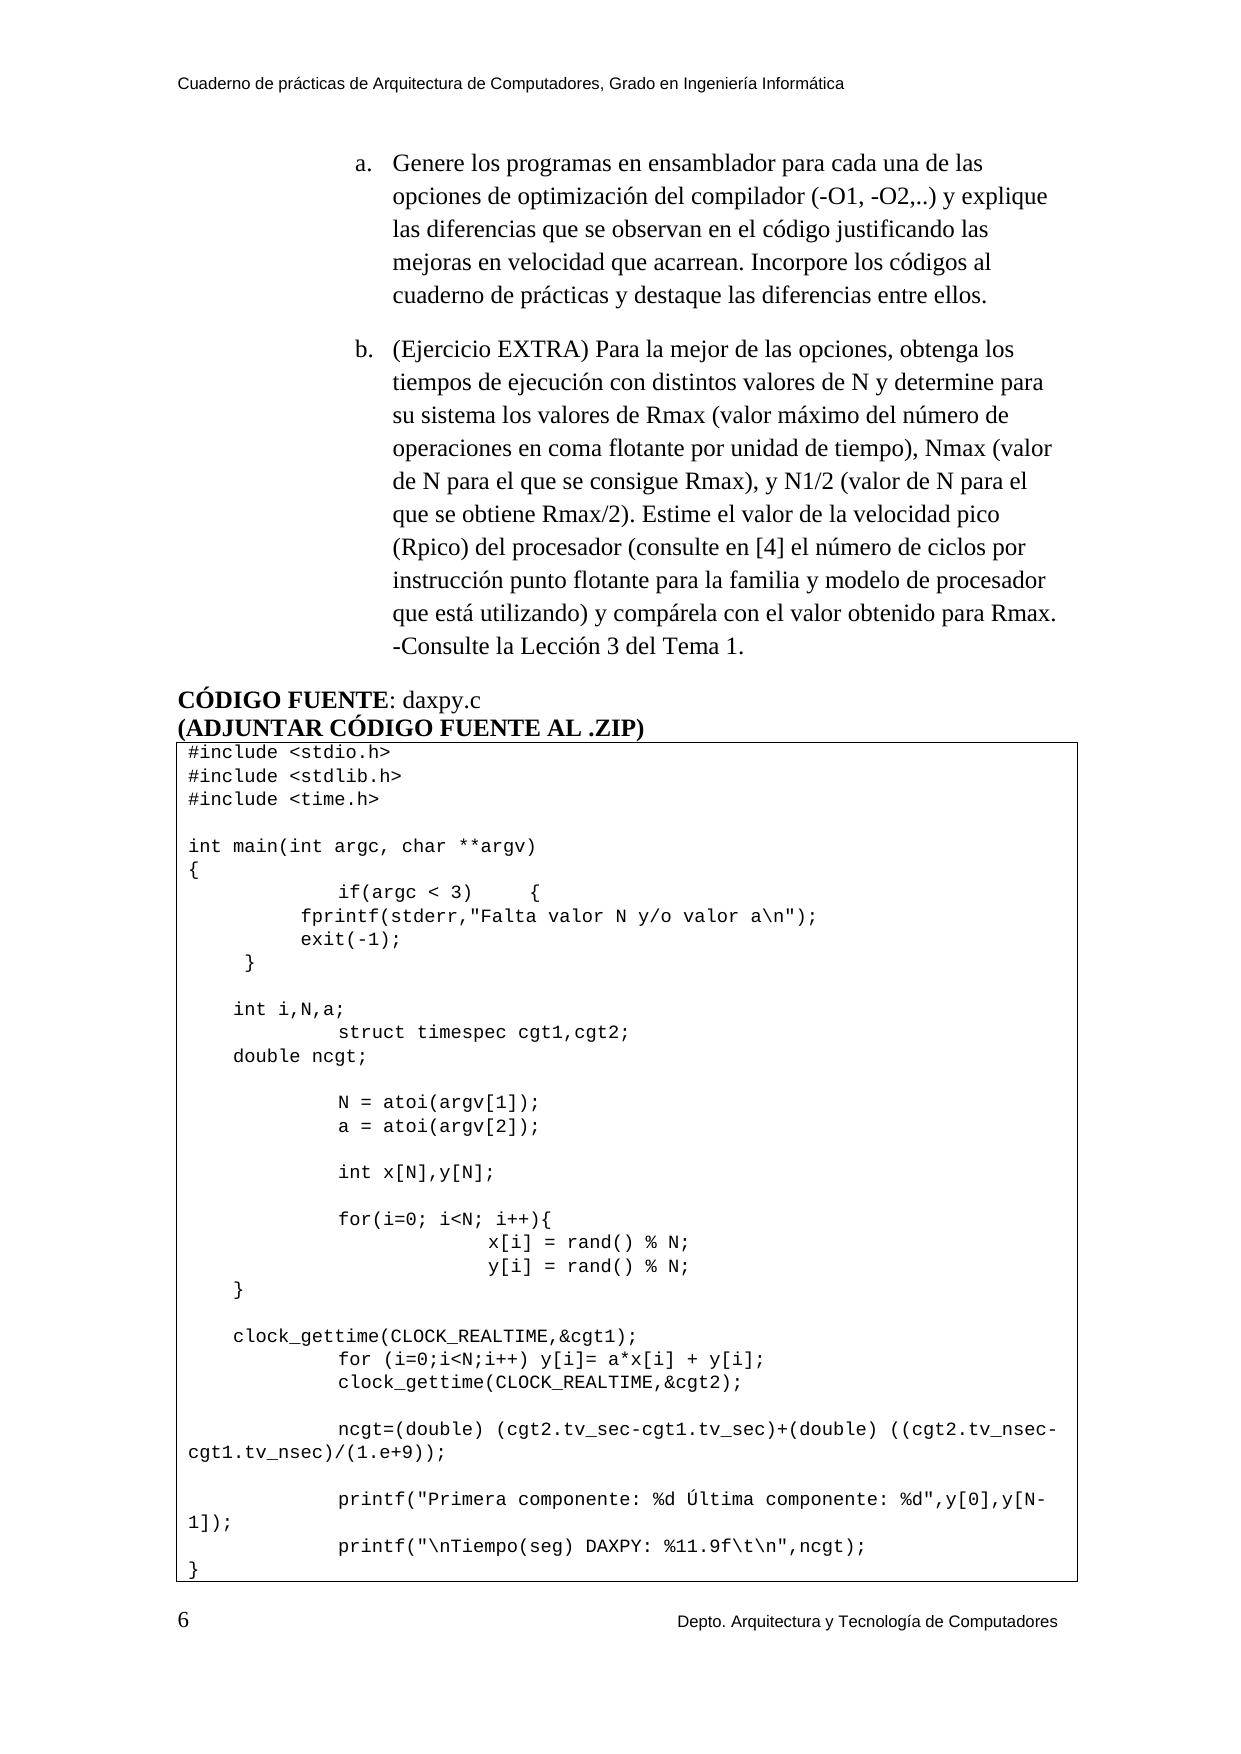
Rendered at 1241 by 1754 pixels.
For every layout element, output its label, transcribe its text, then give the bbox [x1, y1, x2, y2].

text (ADJUNTAR CÓDIGO FUENTE AL .ZIP) [177, 713, 1063, 742]
list (Ejercicio EXTRA) Para la mejor de las opciones, obtenga los tiempos de ejecución con distintos valores de N y determine para su sistema los valores de Rmax (valor máximo del número de operaciones en coma flotante por unidad de tiempo), Nmax (valor de N para el que se consigue Rmax), y N1/2 (valor de N para el que se obtiene Rmax/2). Estime el valor de la velocidad pico (Rpico) del procesador (consulte en [4] el número de ciclos por instrucción punto flotante para la familia y modelo de procesador que está utilizando) y compárela con el valor obtenido para Rmax. -Consulte la Lección 3 del Tema 1. [355, 334, 1063, 659]
table_header #include <stdio.h> #include <stdlib.h> #include <time.h> int main(int argc, char **argv) { if(argc < 3) { fprintf(stderr,"Falta valor N y/o valor a\n"); exit(-1); } int i,N,a; struct timespec cgt1,cgt2; double ncgt; N = atoi(argv[1]); a = atoi(argv[2]); int x[N],y[N]; for(i=0; i<N; i++){ x[i] = rand() % N; y[i] = rand() % N; } clock_gettime(CLOCK_REALTIME,&cgt1); for (i=0;i<N;i++) y[i]= a*x[i] + y[i]; clock_gettime(CLOCK_REALTIME,&cgt2); ncgt=(double) (cgt2.tv_sec-cgt1.tv_sec)+(double) ((cgt2.tv_nsec-cgt1.tv_nsec)/(1.e+9)); printf("Primera componente: %d Última componente: %d",y[0],y[N-1]); printf("\nTiempo(seg) DAXPY: %11.9f\t\n",ncgt); } [177, 743, 1077, 1581]
list Genere los programas en ensamblador para cada una de las opciones de optimización del compilador (-O1, -O2,..) y explique las diferencias que se observan en el código justificando las mejoras en velocidad que acarrean. Incorpore los códigos al cuaderno de prácticas y destaque las diferencias entre ellos. [355, 148, 1063, 308]
text CÓDIGO FUENTE: daxpy.c [177, 685, 1063, 713]
